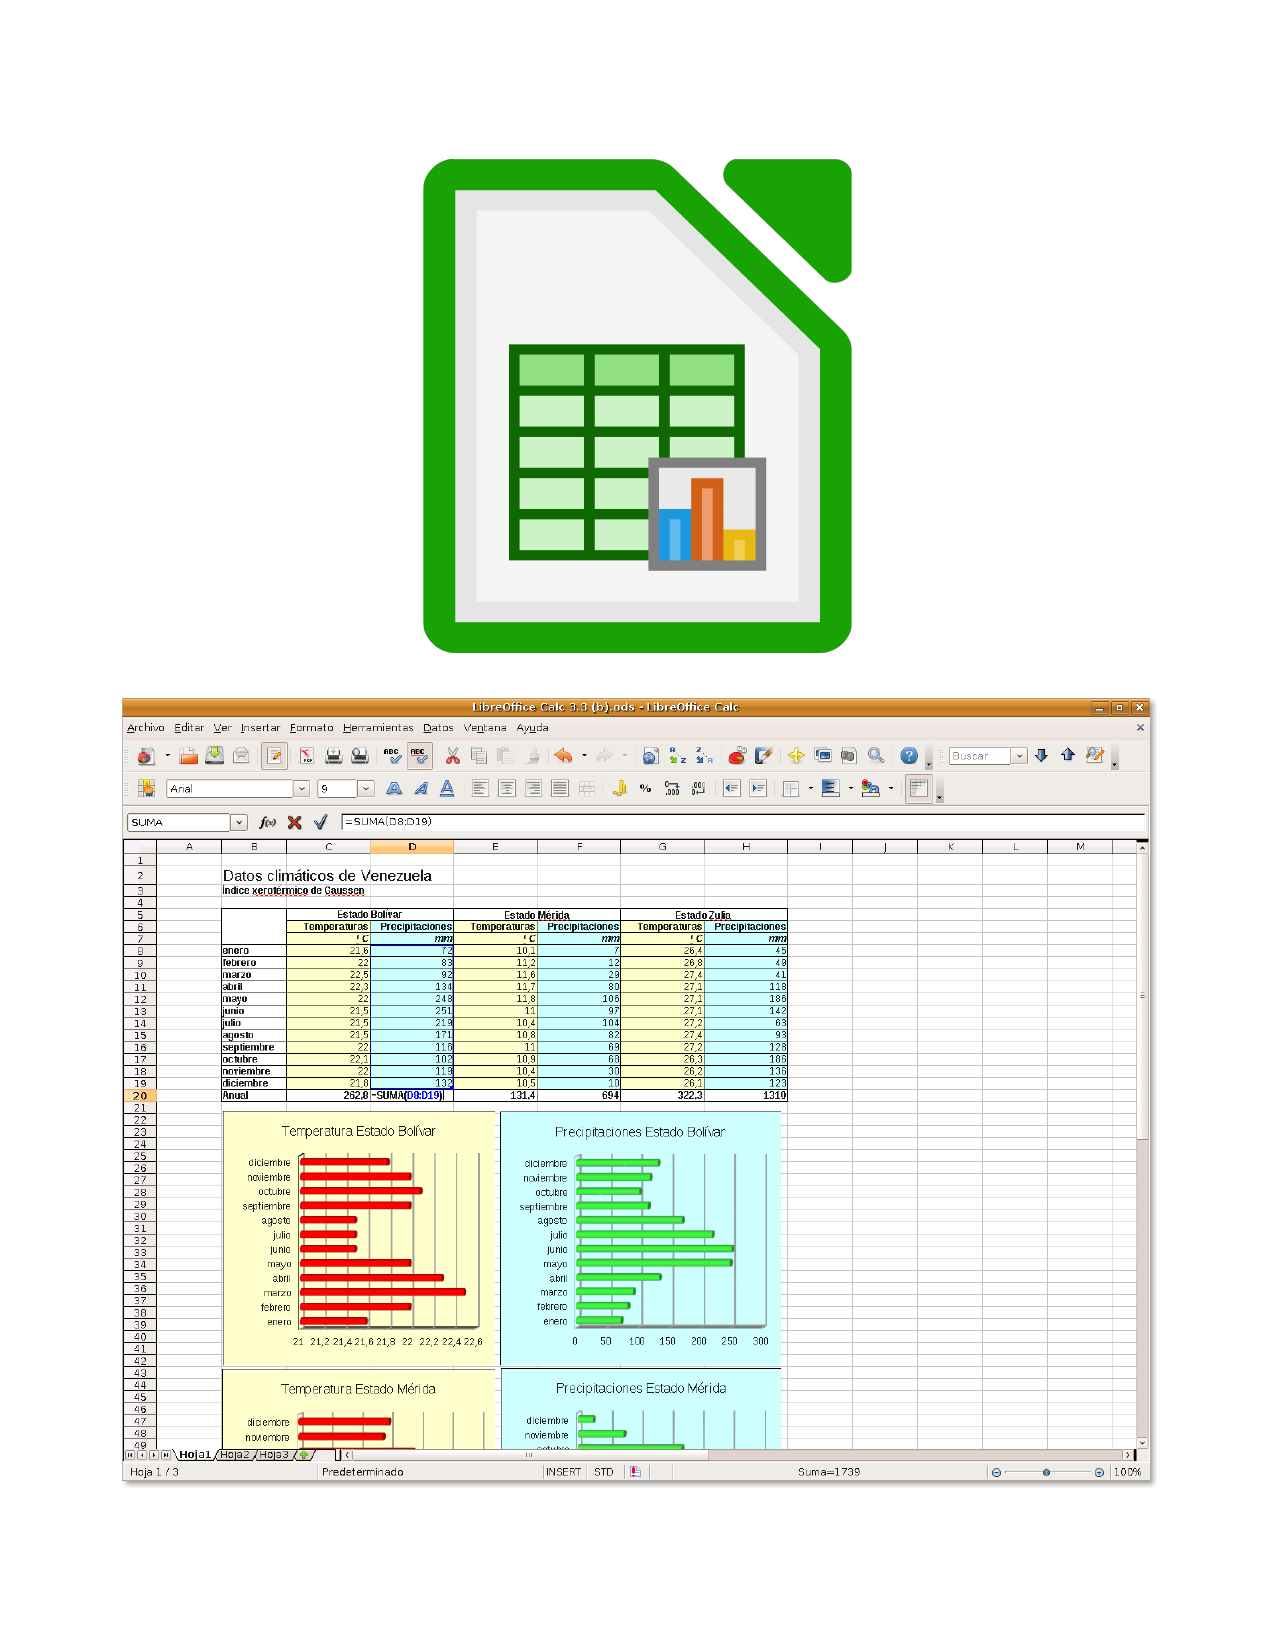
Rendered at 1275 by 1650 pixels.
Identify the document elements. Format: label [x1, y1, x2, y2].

picture [423, 159, 852, 653]
picture [118, 694, 1157, 1488]
